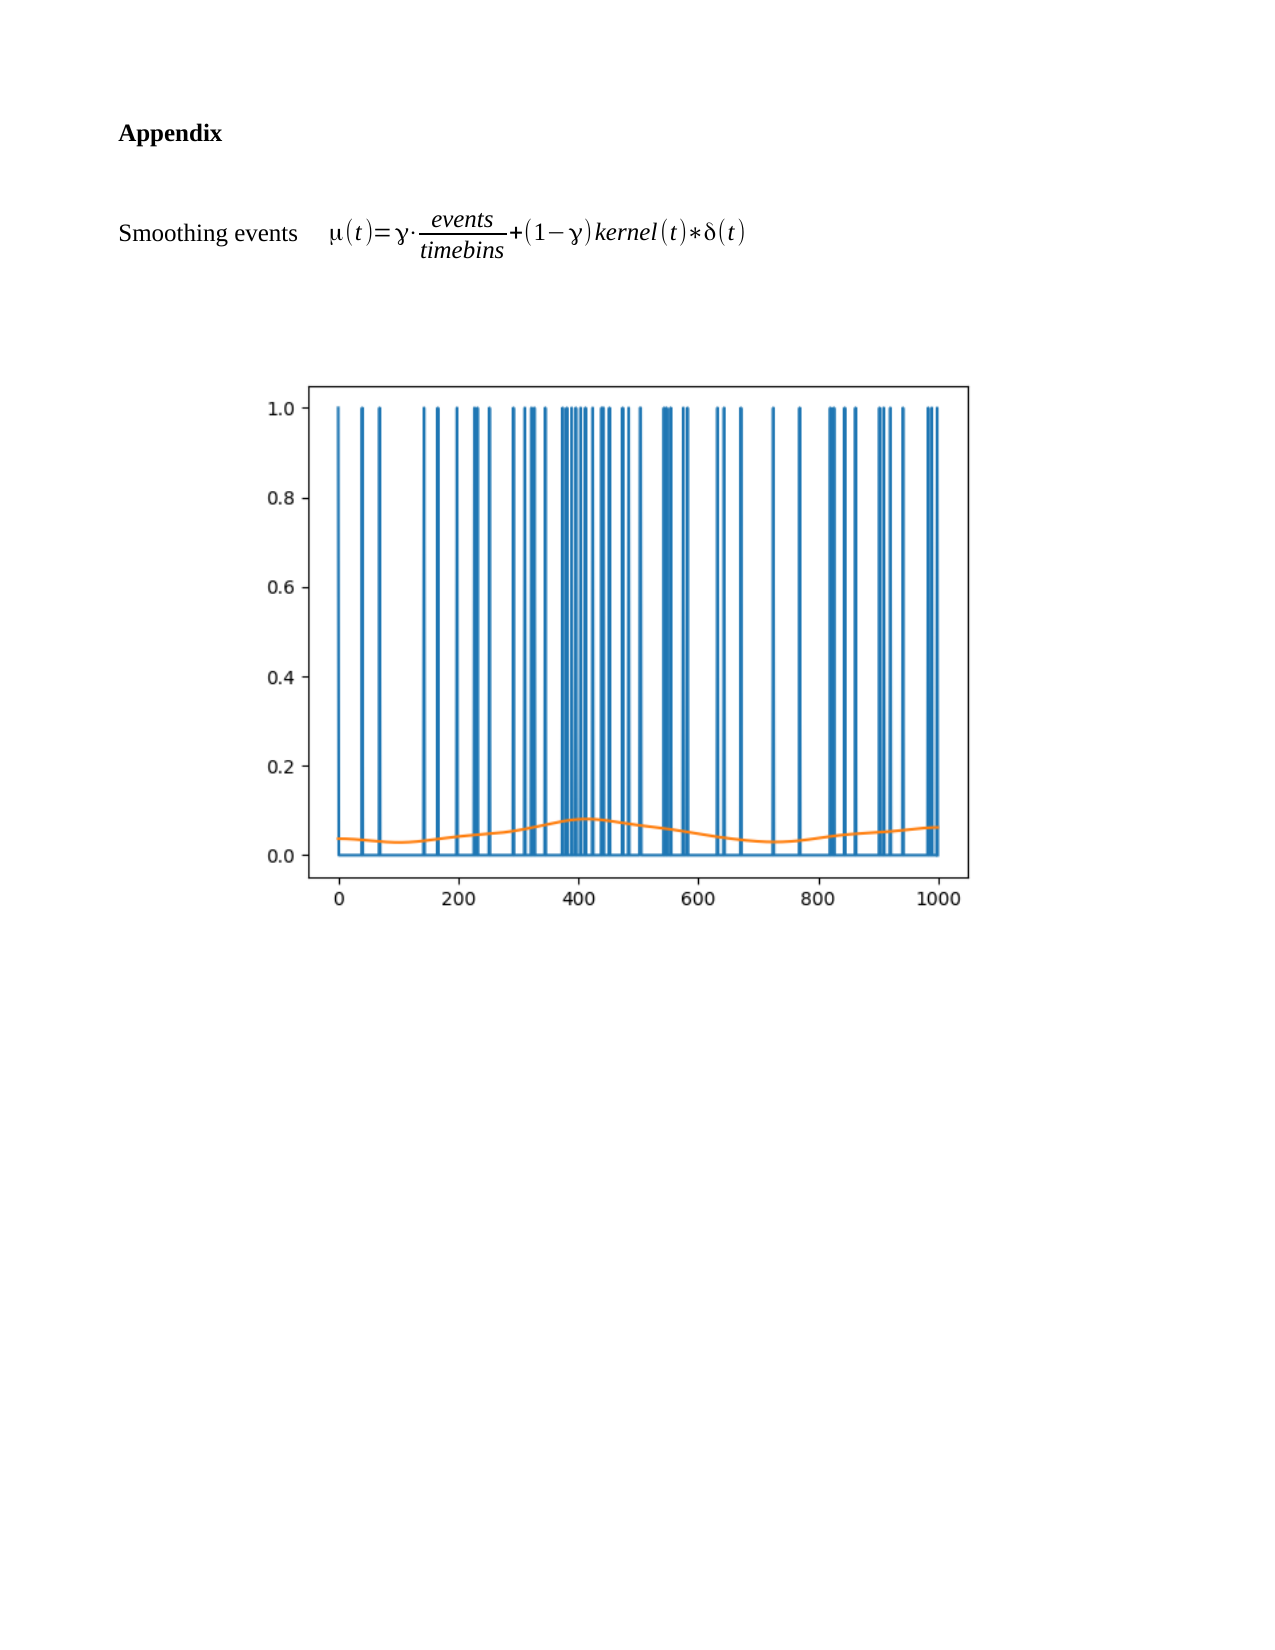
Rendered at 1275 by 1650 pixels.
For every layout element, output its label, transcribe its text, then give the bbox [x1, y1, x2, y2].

picture [202, 309, 1053, 948]
text Smoothing events [118, 204, 1157, 263]
text Appendix [118, 118, 1157, 147]
